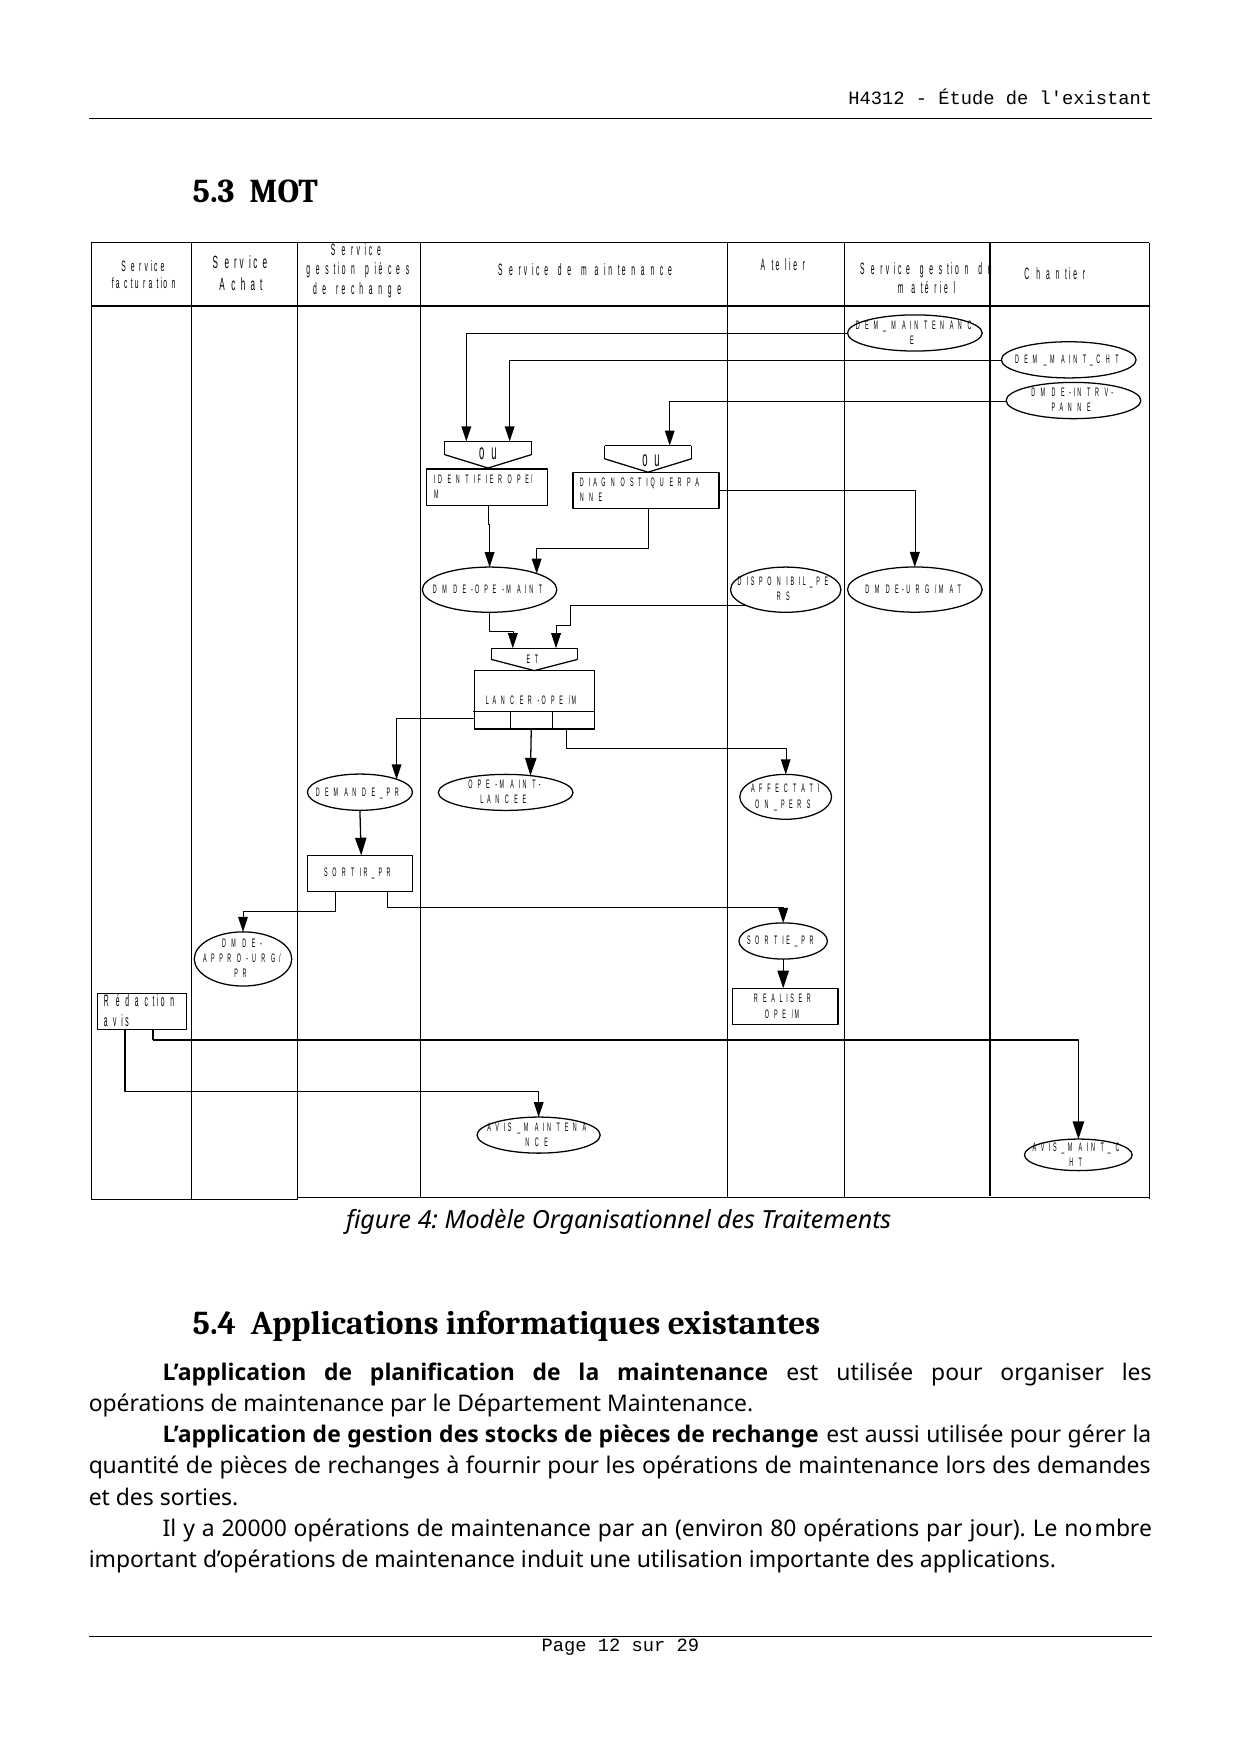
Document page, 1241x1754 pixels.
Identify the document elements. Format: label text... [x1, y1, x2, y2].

subtitle MOT [133, 172, 1152, 211]
text Il y a 20000 opérations de maintenance par an (environ 80 opérations par jour). Le nombre important d’opérations de maintenance induit une utilisation importante des applications. [88, 1512, 1152, 1574]
subtitle Applications informatiques existantes [133, 1305, 1152, 1343]
text L’application de gestion des stocks de pièces de rechange est aussi utilisée pour gérer la quantité de pièces de rechanges à fournir pour les opérations de maintenance lors des demandes et des sorties. [88, 1418, 1152, 1512]
text figure 4: Modèle Organisationnel des Traitements [88, 236, 1152, 1236]
text L’application de planification de la maintenance est utilisée pour organiser les opérations de maintenance par le Département Maintenance. [88, 1356, 1152, 1418]
